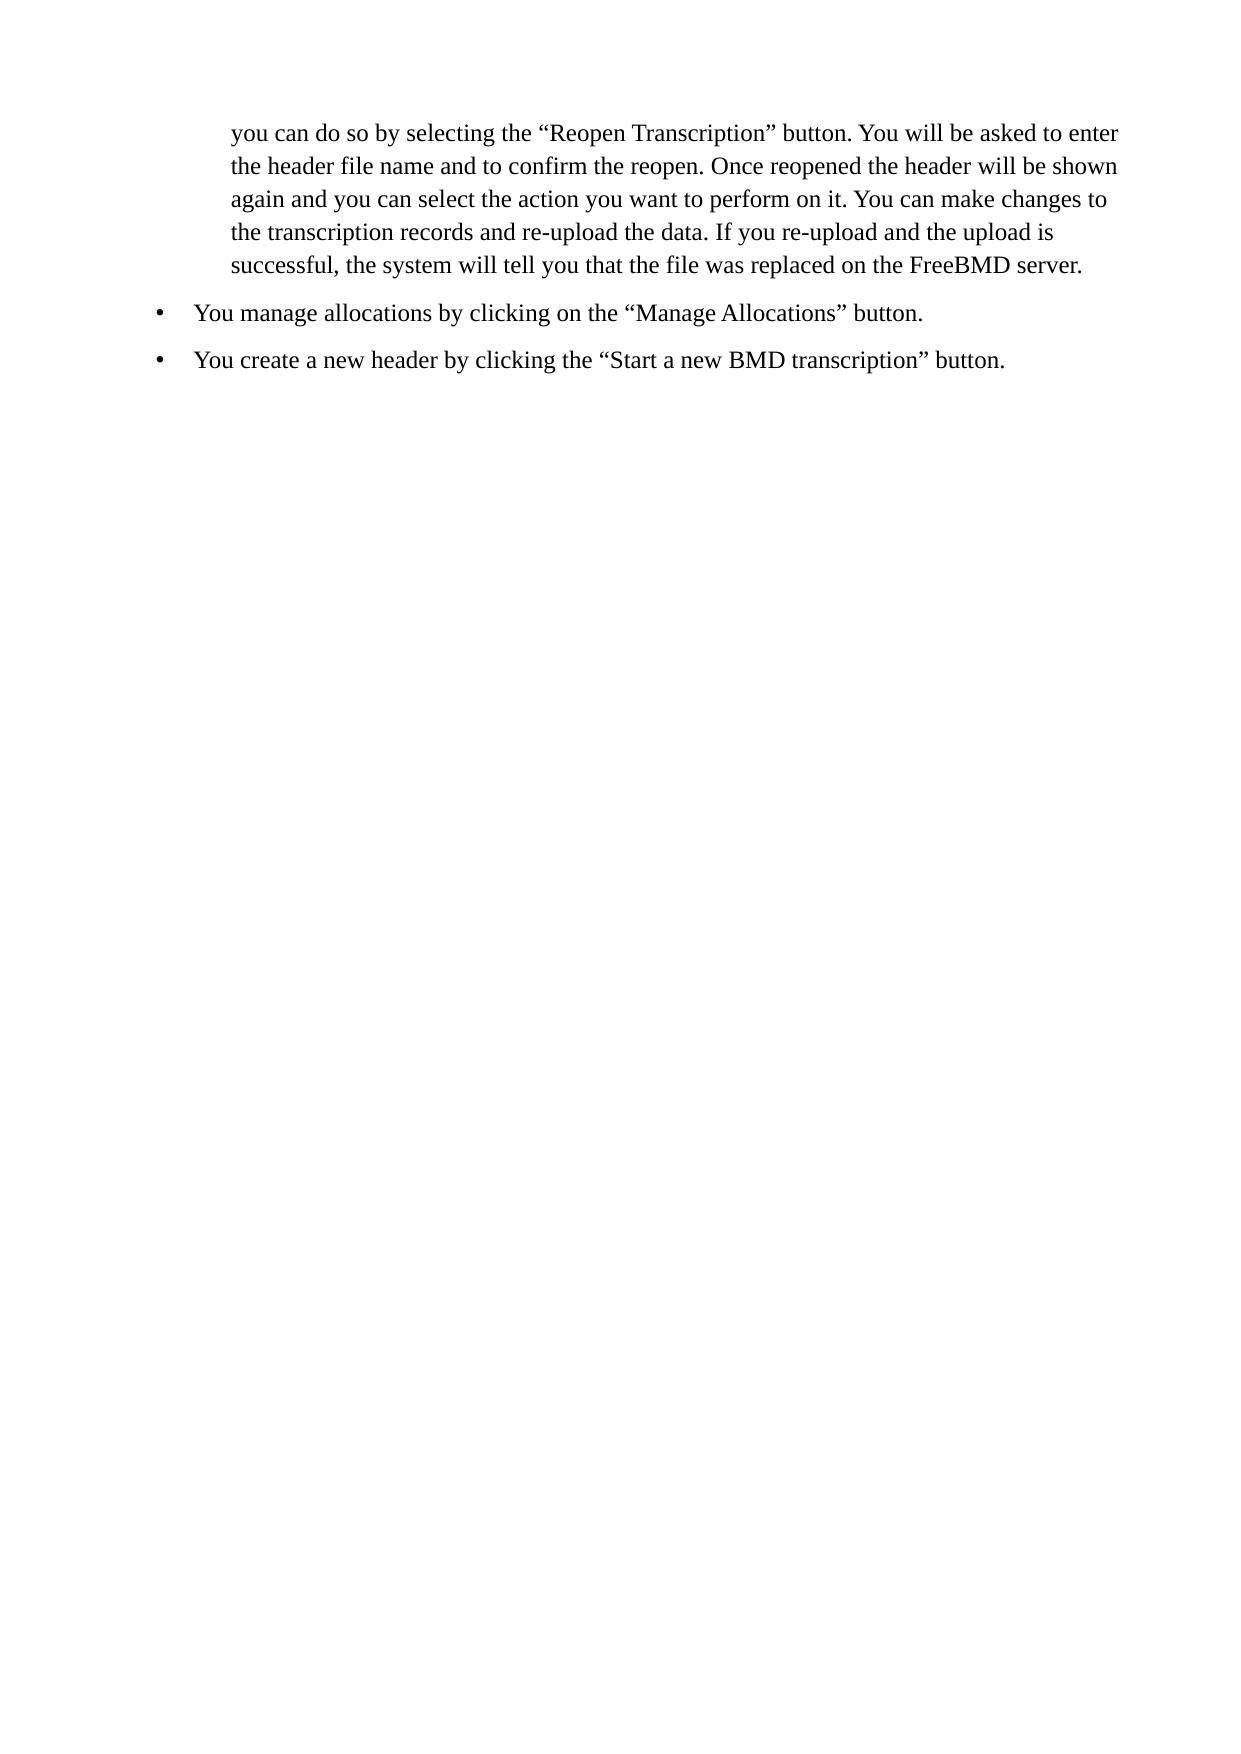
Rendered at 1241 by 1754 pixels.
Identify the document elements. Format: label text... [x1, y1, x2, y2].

list You manage allocations by clicking on the “Manage Allocations” button. [156, 298, 1122, 327]
list You create a new header by clicking the “Start a new BMD transcription” button. [156, 345, 1122, 374]
list you can do so by selecting the “Reopen Transcription” button. You will be asked to enter the header file name and to confirm the reopen. Once reopened the header will be shown again and you can select the action you want to perform on it. You can make changes to the transcription records and re-upload the data. If you re-upload and the upload is successful, the system will tell you that the file was replaced on the FreeBMD server. [193, 118, 1122, 279]
